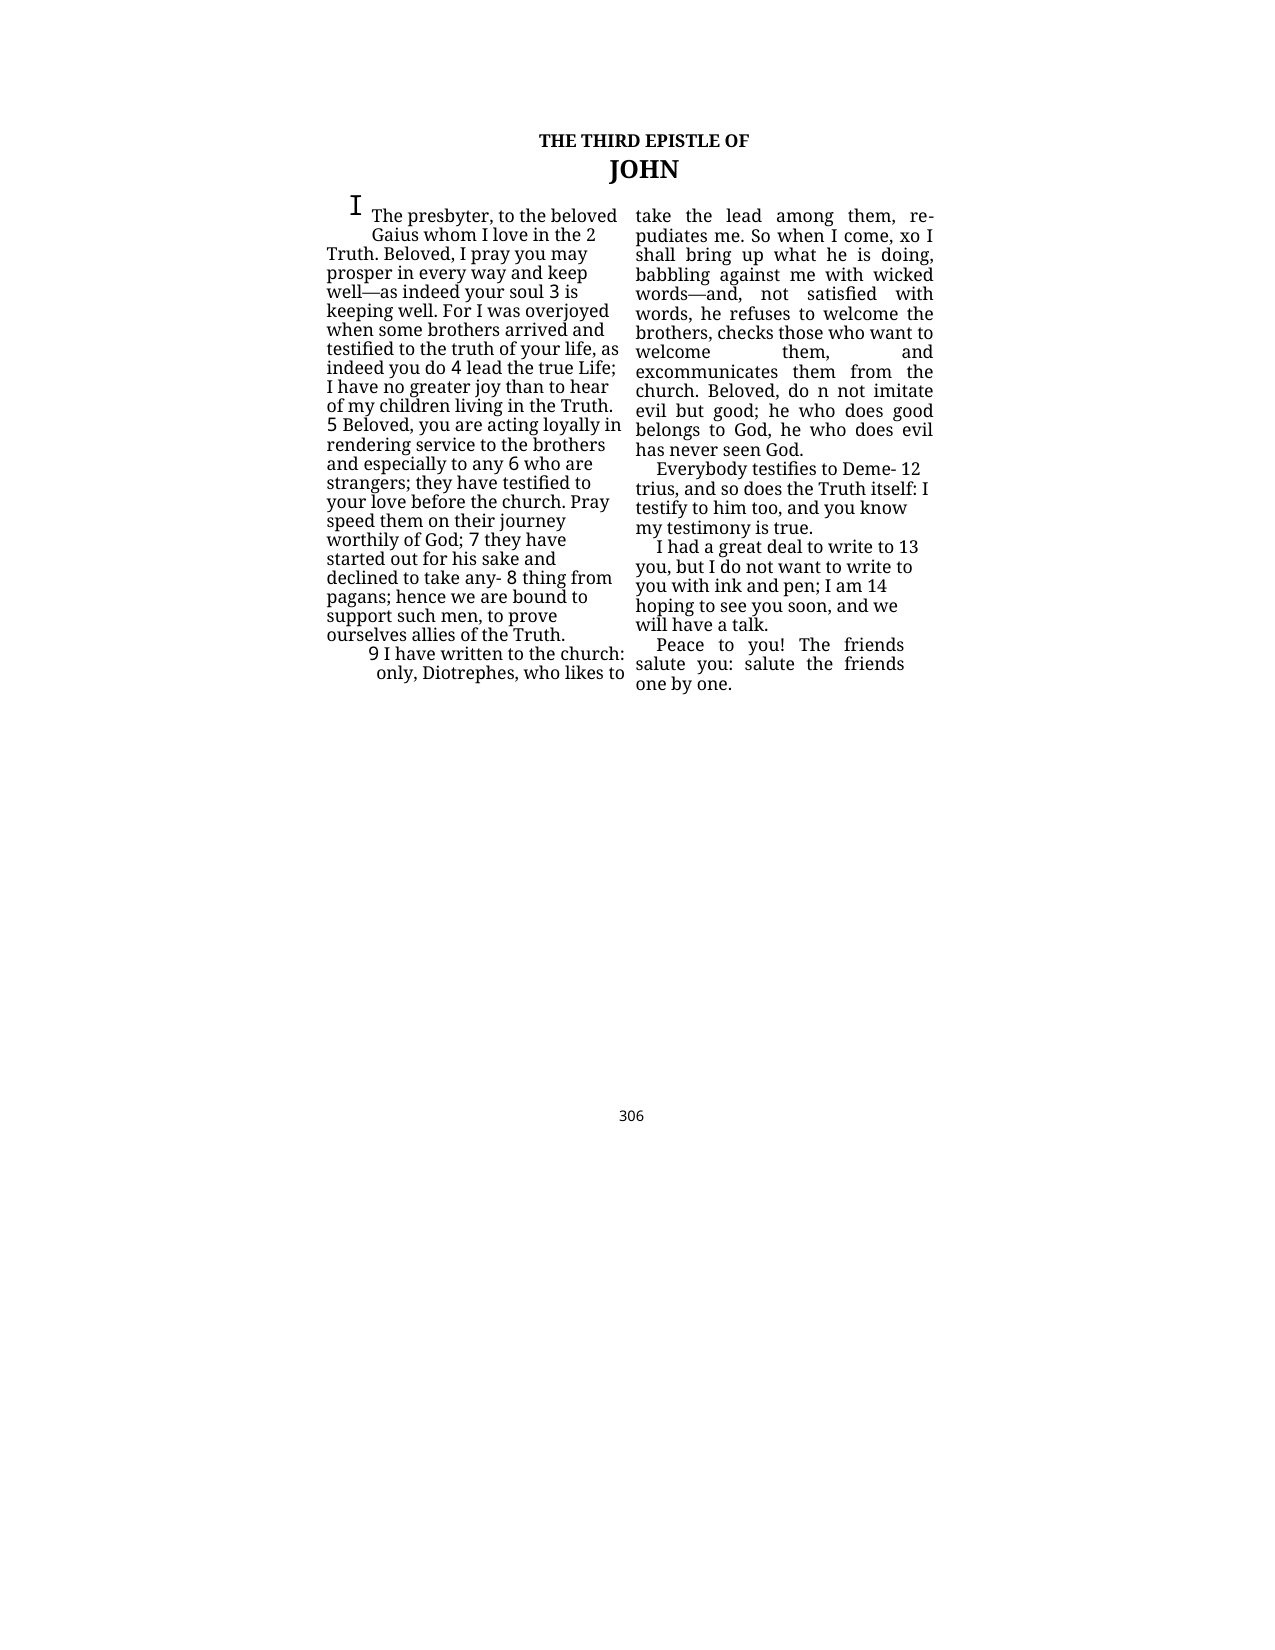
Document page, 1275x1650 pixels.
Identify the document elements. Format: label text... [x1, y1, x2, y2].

text THE THIRD EPISTLE OF [349, 133, 939, 151]
subtitle JOHN [349, 159, 939, 184]
text Everybody testifies to Deme- 12 trius, and so does the Truth it­self: I testify to him too, and you know my testimony is true. [635, 460, 934, 538]
text I had a great deal to write to 13 you, but I do not want to write to you with ink and pen; I am 14 hoping to see you soon, and we will have a talk. [635, 538, 934, 636]
text IThe presbyter, to the beloved Gaius whom I love in the 2 Truth. Beloved, I pray you may prosper in every way and keep well—as indeed your soul 3 is keeping well. For I was over­joyed when some brothers ar­rived and testified to the truth of your life, as indeed you do 4 lead the true Life; I have no greater joy than to hear of my children living in the Truth. 5 Beloved, you are acting loyally in rendering service to the brothers and especially to any 6 who are strangers; they have testified to your love before the church. Pray speed them on their journey worthily of God; 7 they have started out for his sake and declined to take any- 8 thing from pagans; hence we are bound to support such men, to prove ourselves allies of the Truth. [326, 207, 625, 645]
text 9 I have written to the church: only, Diotrephes, who likes to [326, 645, 625, 683]
text Peace to you! The friends salute you: salute the friends one by one. [635, 636, 904, 694]
text take the lead among them, re­pudiates me. So when I come, xo I shall bring up what he is do­ing, babbling against me with wicked words—and, not satis­fied with words, he refuses to welcome the brothers, checks those who want to welcome them, and excommunicates them from the church. Beloved, do n not imitate evil but good; he who does good belongs to God, he who does evil has never seen God. [635, 207, 934, 460]
